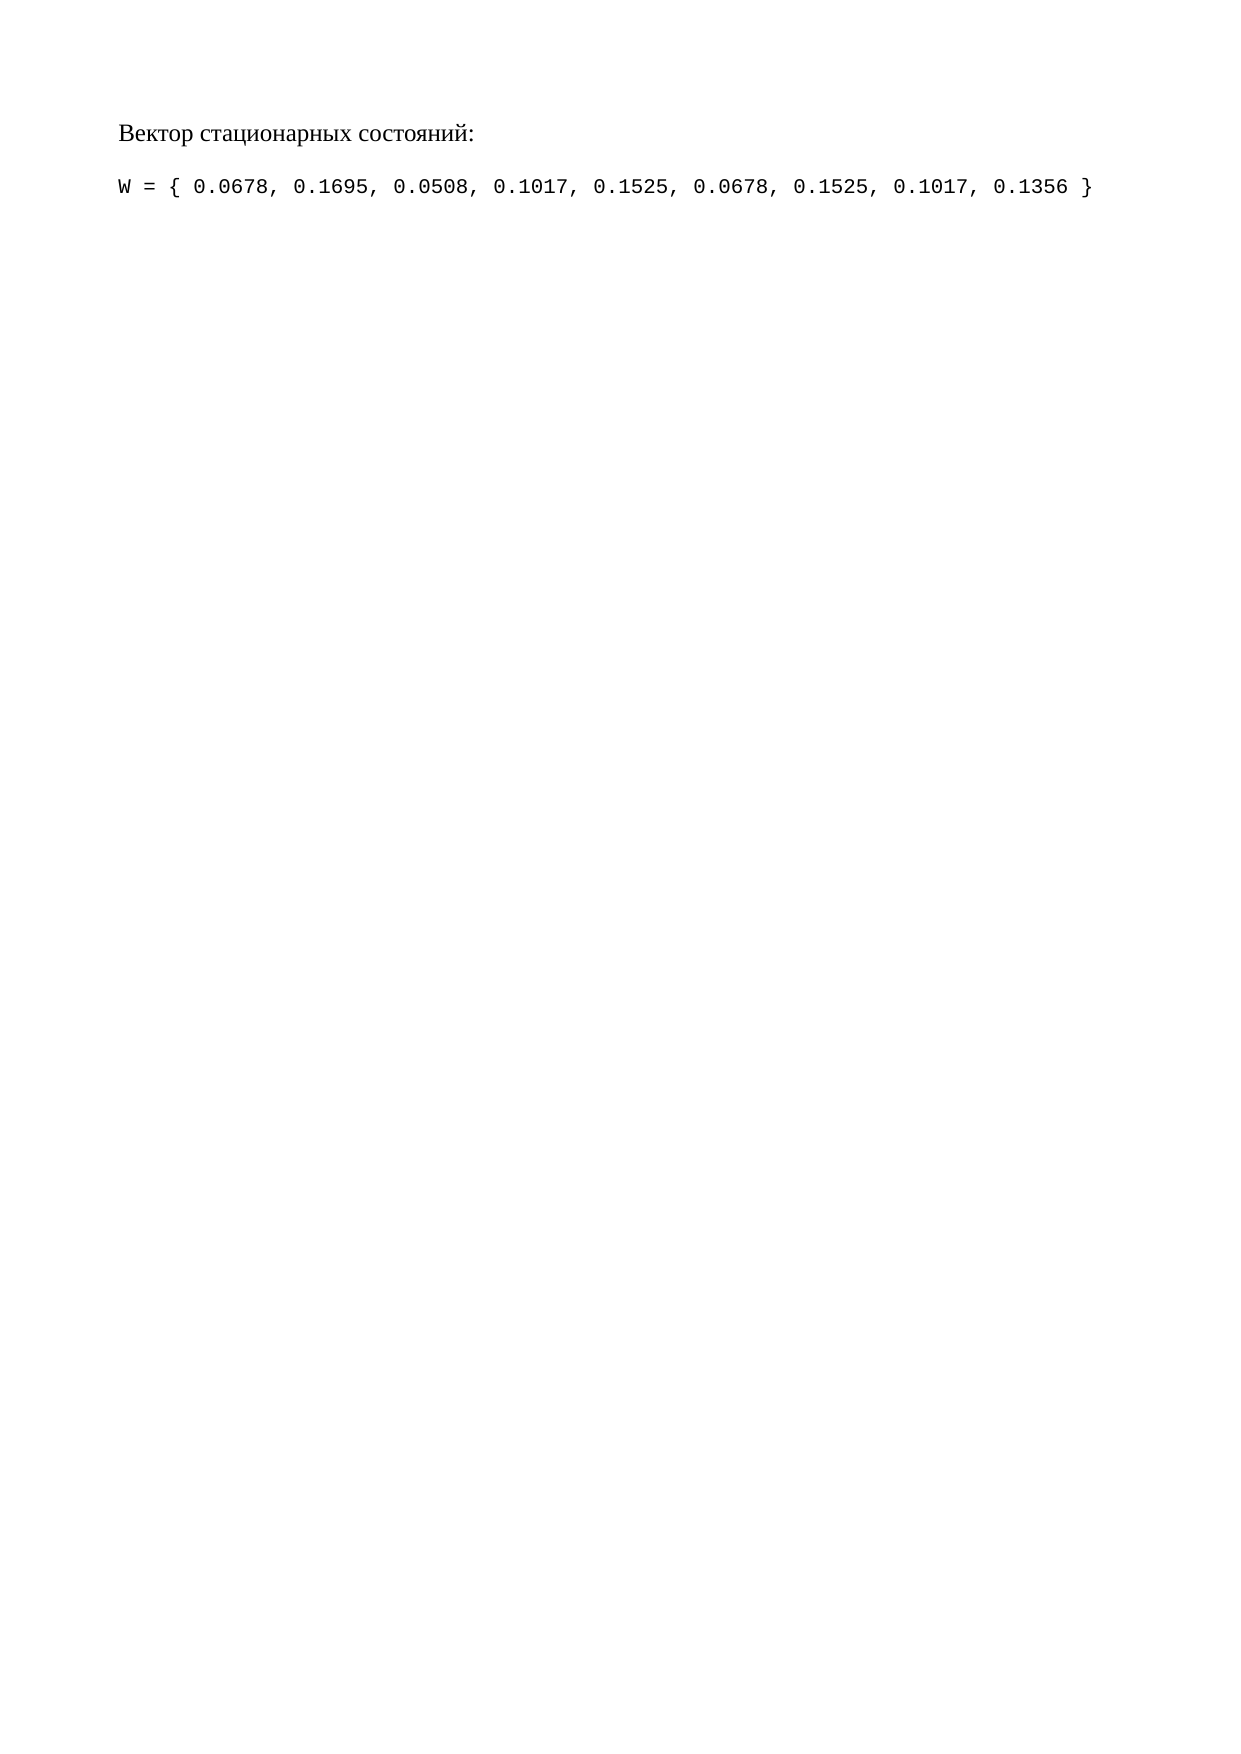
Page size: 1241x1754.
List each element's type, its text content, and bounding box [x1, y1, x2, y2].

text Вектор стационарных состояний: [118, 118, 1122, 147]
text W = { 0.0678, 0.1695, 0.0508, 0.1017, 0.1525, 0.0678, 0.1525, 0.1017, 0.1356 } [118, 176, 1122, 200]
